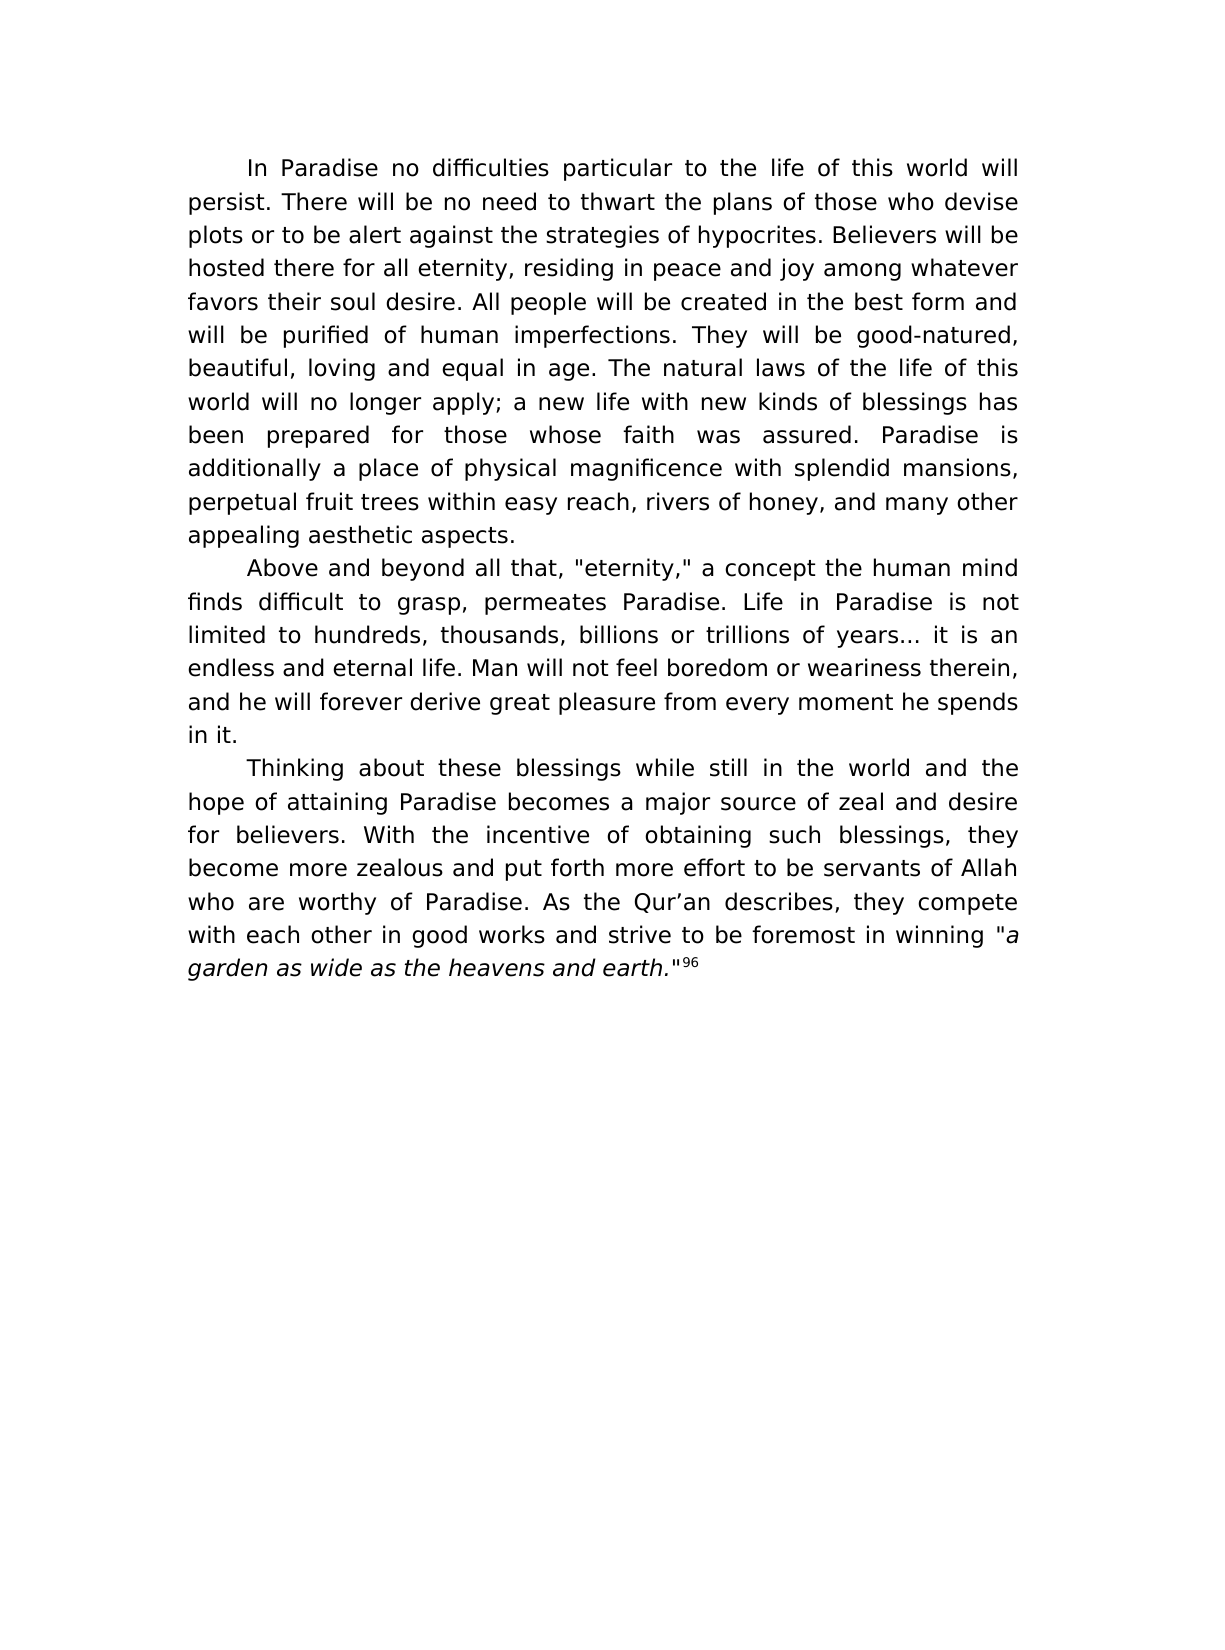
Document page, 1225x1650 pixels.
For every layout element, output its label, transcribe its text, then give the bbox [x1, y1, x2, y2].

text In Paradise no difficulties particular to the life of this world will persist. There will be no need to thwart the plans of those who devise plots or to be alert against the strategies of hypocrites. Believers will be hosted there for all eternity, residing in peace and joy among whatever favors their soul desire. All people will be created in the best form and will be purified of human imperfections. They will be good-natured, beautiful, loving and equal in age. The natural laws of the life of this world will no longer apply; a new life with new kinds of blessings has been prepared for those whose faith was assured. Paradise is additionally a place of physical magnificence with splendid mansions, perpetual fruit trees within easy reach, rivers of honey, and many other appealing aesthetic aspects. [187, 150, 1020, 550]
text Thinking about these blessings while still in the world and the hope of attaining Paradise becomes a major source of zeal and desire for believers. With the incentive of obtaining such blessings, they become more zealous and put forth more effort to be servants of Allah who are worthy of Paradise. As the Qur’an describes, they compete with each other in good works and strive to be foremost in winning "a garden as wide as the heavens and earth."96 [187, 750, 1020, 983]
text Above and beyond all that, "eternity," a concept the human mind finds difficult to grasp, permeates Paradise. Life in Paradise is not limited to hundreds, thousands, billions or trillions of years... it is an endless and eternal life. Man will not feel boredom or weariness therein, and he will forever derive great pleasure from every moment he spends in it. [187, 550, 1020, 750]
